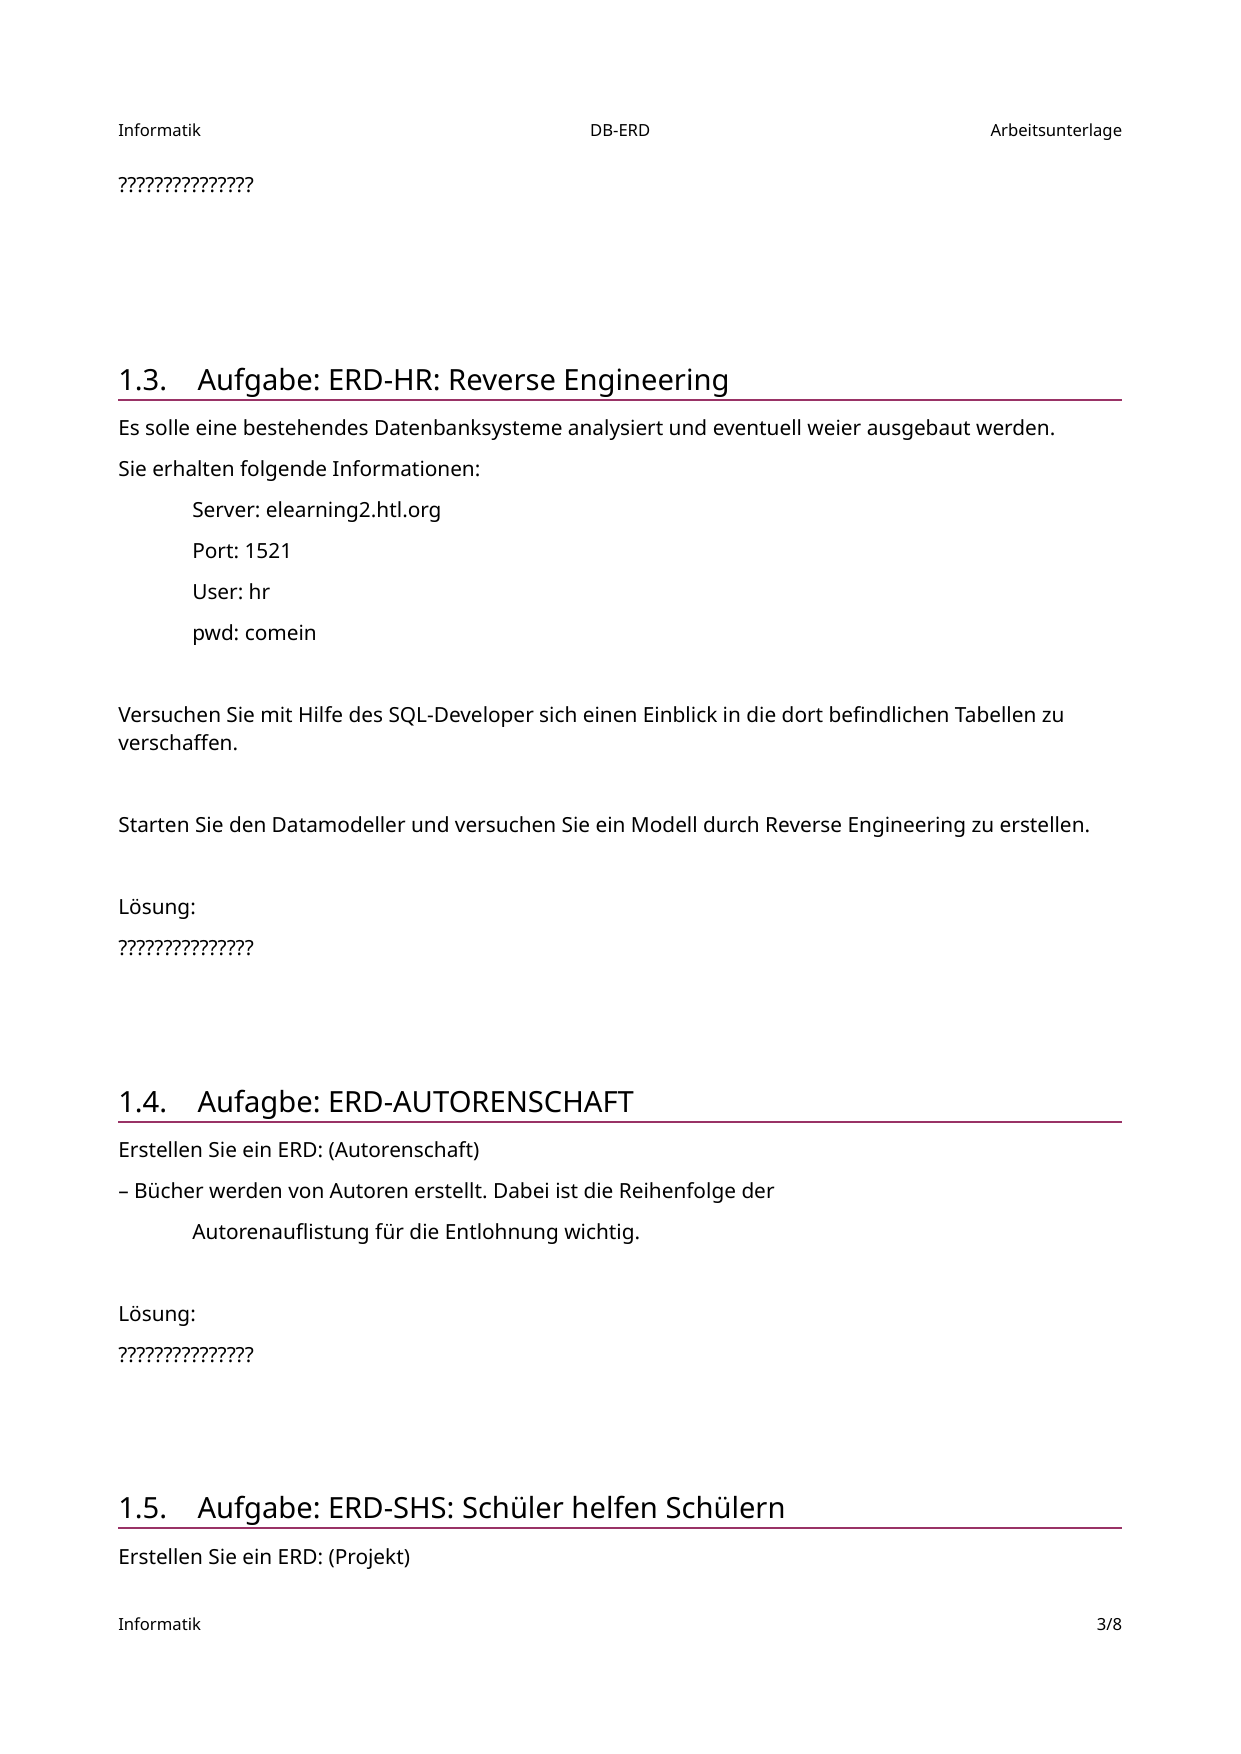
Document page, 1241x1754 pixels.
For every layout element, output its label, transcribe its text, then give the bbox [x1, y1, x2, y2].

text pwd: comein [192, 618, 1122, 646]
text ??????????????? [118, 933, 1122, 961]
text Erstellen Sie ein ERD: (Projekt) [118, 1542, 1122, 1570]
subtitle Aufagbe: ERD-AUTORENSCHAFT [118, 1081, 1122, 1121]
text Server: elearning2.htl.org [192, 495, 1122, 524]
subtitle Aufgabe: ERD-SHS: Schüler helfen Schülern [118, 1488, 1122, 1527]
text ??????????????? [118, 170, 1122, 199]
text Erstellen Sie ein ERD: (Autorenschaft) [118, 1135, 1122, 1163]
text Starten Sie den Datamodeller und versuchen Sie ein Modell durch Reverse Engineering zu erstellen. [118, 810, 1122, 839]
text – Bücher werden von Autoren erstellt. Dabei ist die Reihenfolge der [118, 1176, 1122, 1204]
text Es solle eine bestehendes Datenbanksysteme analysiert und eventuell weier ausgebaut werden. [118, 413, 1122, 442]
text Lösung: [118, 1299, 1122, 1327]
text Sie erhalten folgende Informationen: [118, 454, 1122, 483]
text Autorenauflistung für die Entlohnung wichtig. [118, 1217, 1122, 1245]
text Port: 1521 [192, 536, 1122, 564]
text Versuchen Sie mit Hilfe des SQL-Developer sich einen Einblick in die dort befindlichen Tabellen zu verschaffen. [118, 700, 1122, 757]
text ??????????????? [118, 1340, 1122, 1368]
text User: hr [192, 577, 1122, 606]
subtitle Aufgabe: ERD-HR: Reverse Engineering [118, 359, 1122, 399]
text Lösung: [118, 892, 1122, 921]
